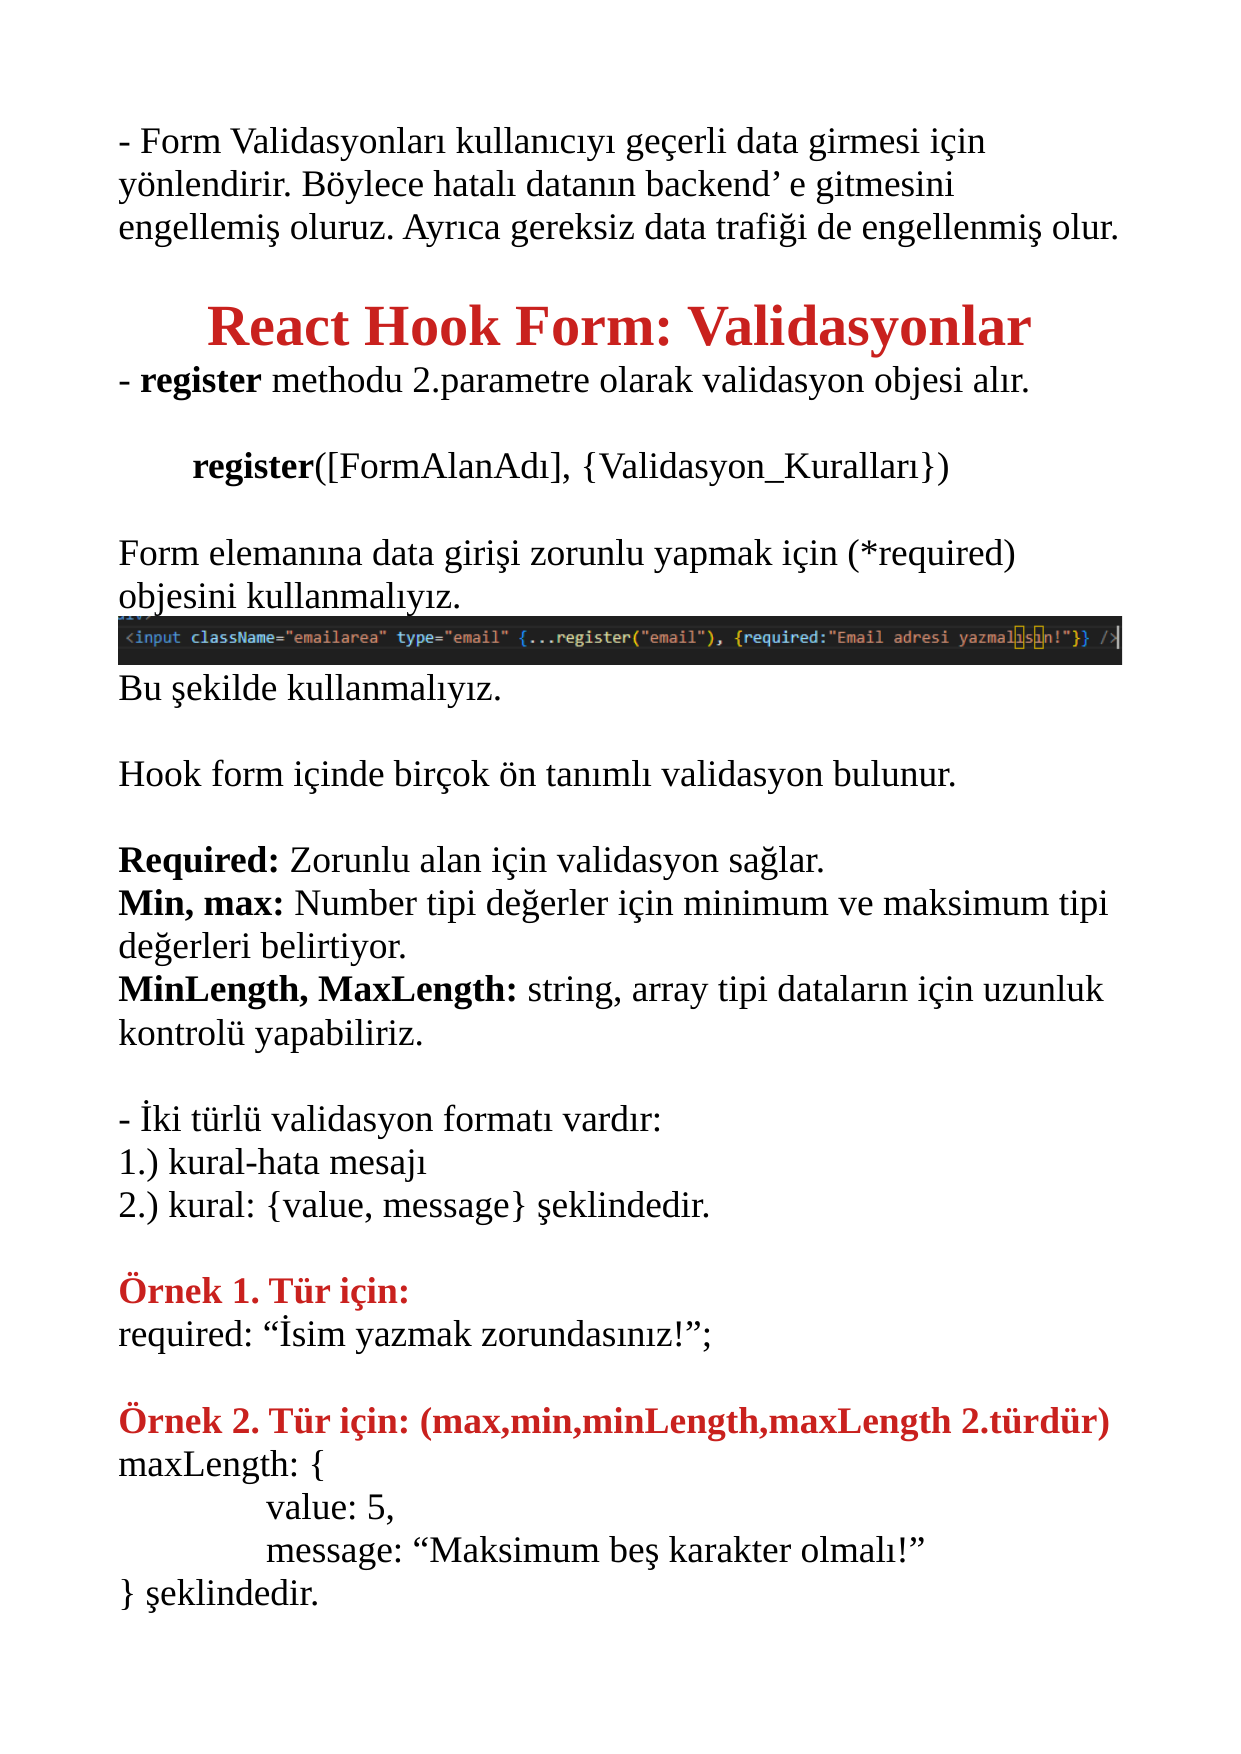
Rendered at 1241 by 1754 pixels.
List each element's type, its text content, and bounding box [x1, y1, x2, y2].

text React Hook Form: Validasyonlar [118, 291, 1122, 358]
text Örnek 1. Tür için: [118, 1269, 1122, 1312]
text Min, max: Number tipi değerler için minimum ve maksimum tipi değerleri belirtiyor. [118, 881, 1122, 967]
text - İki türlü validasyon formatı vardır: [118, 1096, 1122, 1139]
text MinLength, MaxLength: string, array tipi dataların için uzunluk kontrolü yapabiliriz. [118, 967, 1122, 1053]
text maxLength: { [118, 1441, 1122, 1484]
text message: “Maksimum beş karakter olmalı!” [118, 1527, 1122, 1571]
text 2.) kural: {value, message} şeklindedir. [118, 1182, 1122, 1226]
text value: 5, [118, 1484, 1122, 1527]
text - Form Validasyonları kullanıcıyı geçerli data girmesi için yönlendirir. Böylece hatalı datanın backend’ e gitmesini engellemiş oluruz. Ayrıca gereksiz data trafiği de engellenmiş olur. [118, 118, 1122, 247]
text 1.) kural-hata mesajı [118, 1139, 1122, 1182]
picture [118, 616, 1123, 665]
text register([FormAlanAdı], {Validasyon_Kuralları}) [118, 444, 1122, 487]
text Required: Zorunlu alan için validasyon sağlar. [118, 837, 1122, 881]
text Bu şekilde kullanmalıyız. [118, 665, 1122, 708]
text Hook form içinde birçok ön tanımlı validasyon bulunur. [118, 751, 1122, 794]
text required: “İsim yazmak zorundasınız!”; [118, 1312, 1122, 1355]
text Form elemanına data girişi zorunlu yapmak için (*required) objesini kullanmalıyız. [118, 530, 1122, 616]
text - register methodu 2.parametre olarak validasyon objesi alır. [118, 358, 1122, 401]
text } şeklindedir. [118, 1571, 1122, 1614]
text Örnek 2. Tür için: (max,min,minLength,maxLength 2.türdür) [118, 1398, 1122, 1441]
